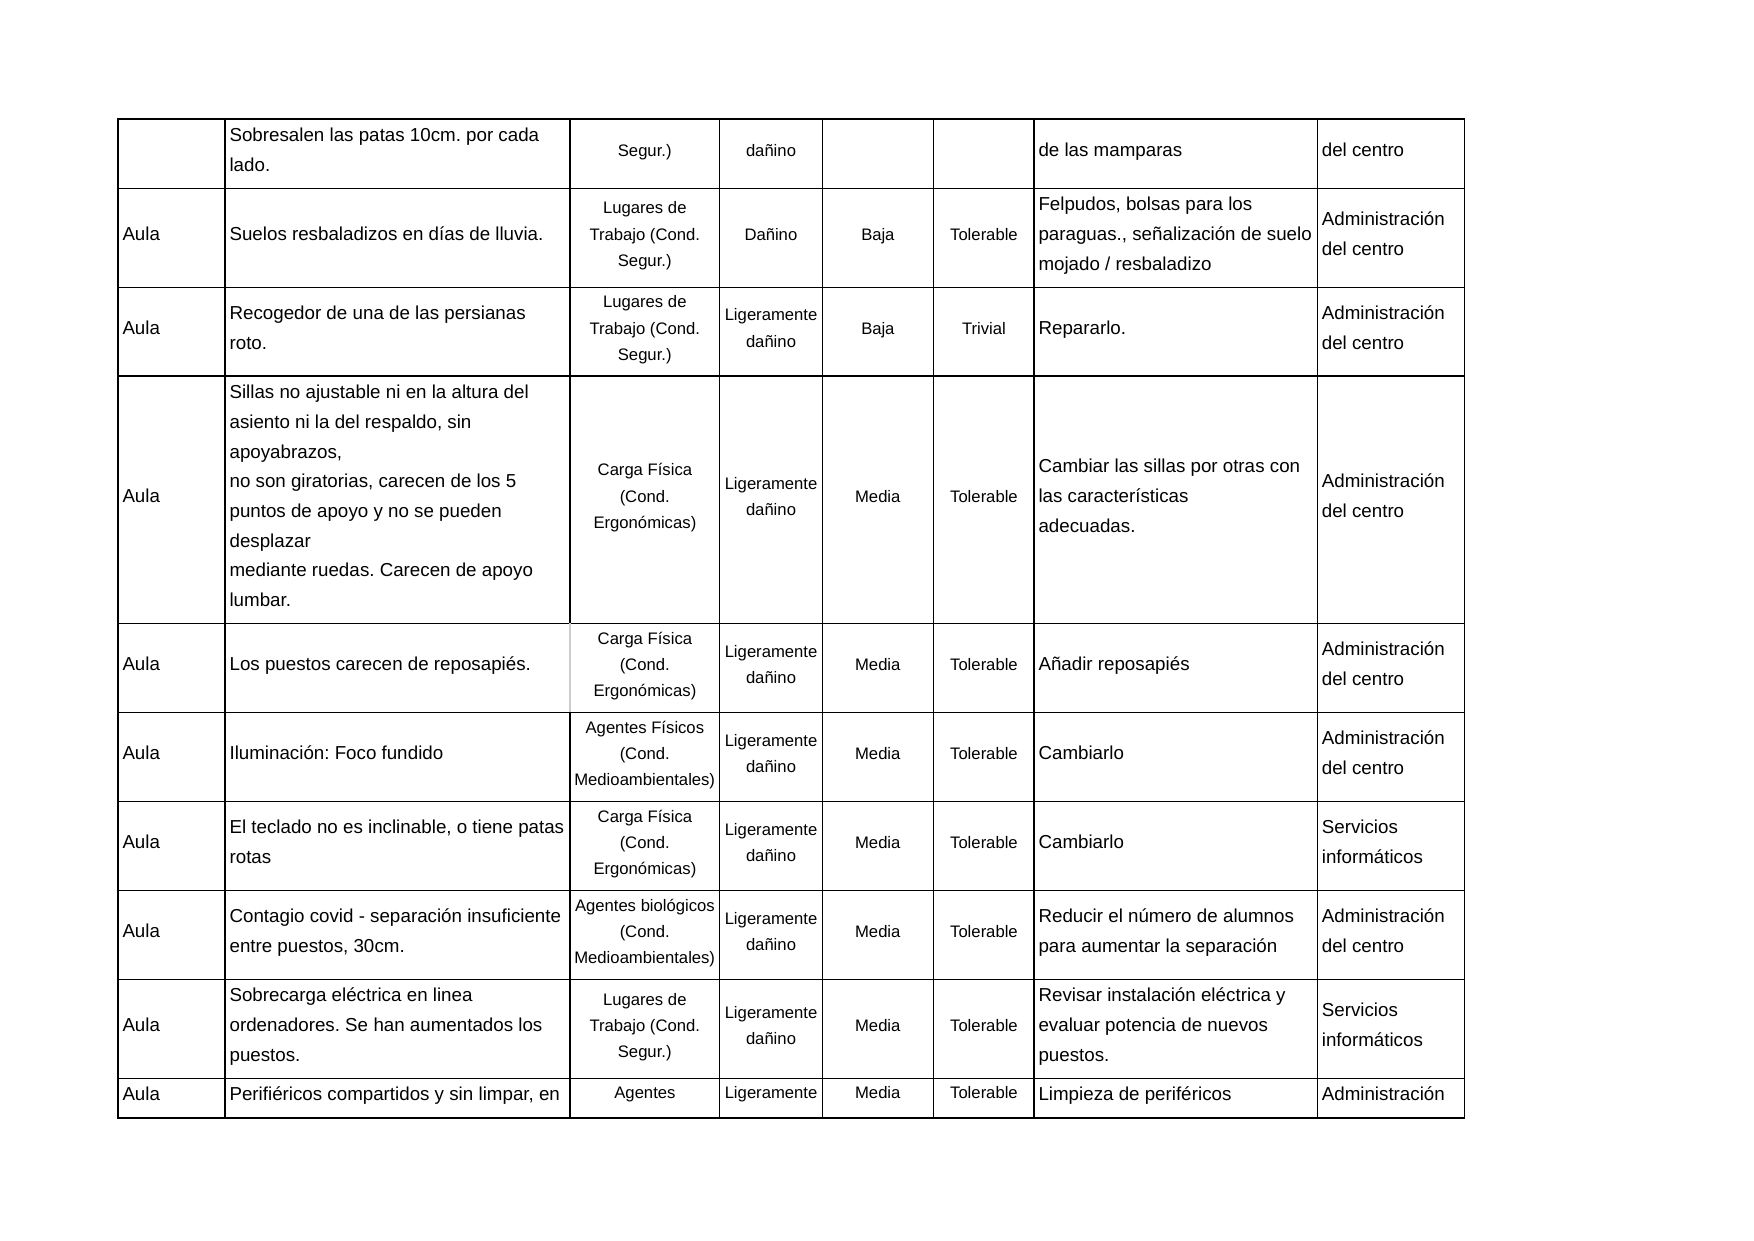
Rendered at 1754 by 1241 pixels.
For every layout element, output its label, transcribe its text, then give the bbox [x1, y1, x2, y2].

table_cell Revisar instalación eléctrica y evaluar potencia de nuevos puestos. [1035, 980, 1317, 1077]
table_cell Ligeramente dañino [720, 713, 822, 801]
table_cell Media [823, 624, 933, 712]
table_cell Administración [1318, 1079, 1464, 1117]
table_cell Sillas no ajustable ni en la altura del asiento ni la del respaldo, sin apoyabrazos, no son giratorias, carecen de los 5 puntos de apoyo y no se pueden desplazar mediante ruedas. Carecen de apoyo lumbar. [226, 377, 569, 623]
table_cell Tolerable [934, 891, 1033, 978]
table_cell Tolerable [934, 1079, 1033, 1117]
table_cell Administración del centro [1318, 189, 1464, 286]
table_cell [823, 120, 933, 187]
table_cell Carga Física (Cond. Ergonómicas) [571, 377, 719, 623]
table_cell Ligeramente dañino [720, 980, 822, 1077]
table_cell Media [823, 891, 933, 978]
table_cell Ligeramente dañino [720, 802, 822, 889]
table_cell Trivial [934, 288, 1033, 375]
table_cell Baja [823, 288, 933, 375]
table_cell Reducir el número de alumnos para aumentar la separación [1035, 891, 1317, 978]
table_cell [119, 120, 224, 187]
table_cell Tolerable [934, 980, 1033, 1077]
table_cell Añadir reposapiés [1035, 624, 1317, 712]
table_cell Agentes [571, 1079, 719, 1117]
table_cell Ligeramente dañino [720, 624, 822, 712]
table_cell Aula [119, 288, 224, 375]
table_cell Media [823, 713, 933, 801]
table_cell Perifiéricos compartidos y sin limpar, en [226, 1079, 569, 1117]
table_cell Contagio covid - separación insuficiente entre puestos, 30cm. [226, 891, 569, 978]
table_cell Aula [119, 713, 224, 801]
table_cell Media [823, 377, 933, 623]
table_cell Tolerable [934, 624, 1033, 712]
table_cell Limpieza de periféricos [1035, 1079, 1317, 1117]
table_cell [934, 120, 1033, 187]
table_cell Ligeramente dañino [720, 891, 822, 978]
table_cell Los puestos carecen de reposapiés. [226, 624, 569, 712]
table_cell Servicios informáticos [1318, 802, 1464, 889]
table_cell Aula [119, 189, 224, 286]
table_cell Media [823, 980, 933, 1077]
table_cell Dañino [720, 189, 822, 286]
table_cell Carga Física (Cond. Ergonómicas) [571, 624, 719, 712]
table_cell Ligeramente dañino [720, 288, 822, 375]
table_cell Lugares de Trabajo (Cond. Segur.) [571, 189, 719, 286]
table_cell Administración del centro [1318, 288, 1464, 375]
table_cell Aula [119, 377, 224, 623]
table_cell Segur.) [571, 120, 719, 187]
table_cell Aula [119, 1079, 224, 1117]
table_cell Administración del centro [1318, 891, 1464, 978]
table_cell Ligeramente dañino [720, 377, 822, 623]
table_cell Tolerable [934, 189, 1033, 286]
table_cell Agentes Físicos (Cond. Medioambientales) [571, 713, 719, 801]
table_cell Media [823, 802, 933, 889]
table_cell El teclado no es inclinable, o tiene patas rotas [226, 802, 569, 889]
table_cell Administración del centro [1318, 713, 1464, 801]
table_cell Media [823, 1079, 933, 1117]
table_cell del centro [1318, 120, 1464, 187]
table_cell Lugares de Trabajo (Cond. Segur.) [571, 980, 719, 1077]
table_cell Repararlo. [1035, 288, 1317, 375]
table_cell Administración del centro [1318, 624, 1464, 712]
table_cell Carga Física (Cond. Ergonómicas) [571, 802, 719, 889]
table_cell Aula [119, 980, 224, 1077]
table_cell Sobresalen las patas 10cm. por cada lado. [226, 120, 569, 187]
table_cell Tolerable [934, 802, 1033, 889]
table_cell Administración del centro [1318, 377, 1464, 623]
table_cell Tolerable [934, 713, 1033, 801]
table_cell Agentes biológicos (Cond. Medioambientales) [571, 891, 719, 978]
table_cell Felpudos, bolsas para los paraguas., señalización de suelo mojado / resbaladizo [1035, 189, 1317, 286]
table_cell Tolerable [934, 377, 1033, 623]
table_cell Baja [823, 189, 933, 286]
table_cell Cambiarlo [1035, 713, 1317, 801]
table_cell Aula [119, 891, 224, 978]
table_cell Aula [119, 802, 224, 889]
table_cell Servicios informáticos [1318, 980, 1464, 1077]
table_cell Lugares de Trabajo (Cond. Segur.) [571, 288, 719, 375]
table_cell Iluminación: Foco fundido [226, 713, 569, 801]
table_cell Ligeramente [720, 1079, 822, 1117]
table_cell Aula [119, 624, 224, 712]
table_cell Suelos resbaladizos en días de lluvia. [226, 189, 569, 286]
table_cell dañino [720, 120, 822, 187]
table_cell de las mamparas [1035, 120, 1317, 187]
table_cell Recogedor de una de las persianas roto. [226, 288, 569, 375]
table_cell Sobrecarga eléctrica en linea ordenadores. Se han aumentados los puestos. [226, 980, 569, 1077]
table_cell Cambiarlo [1035, 802, 1317, 889]
table_cell Cambiar las sillas por otras con las características adecuadas. [1035, 377, 1317, 623]
